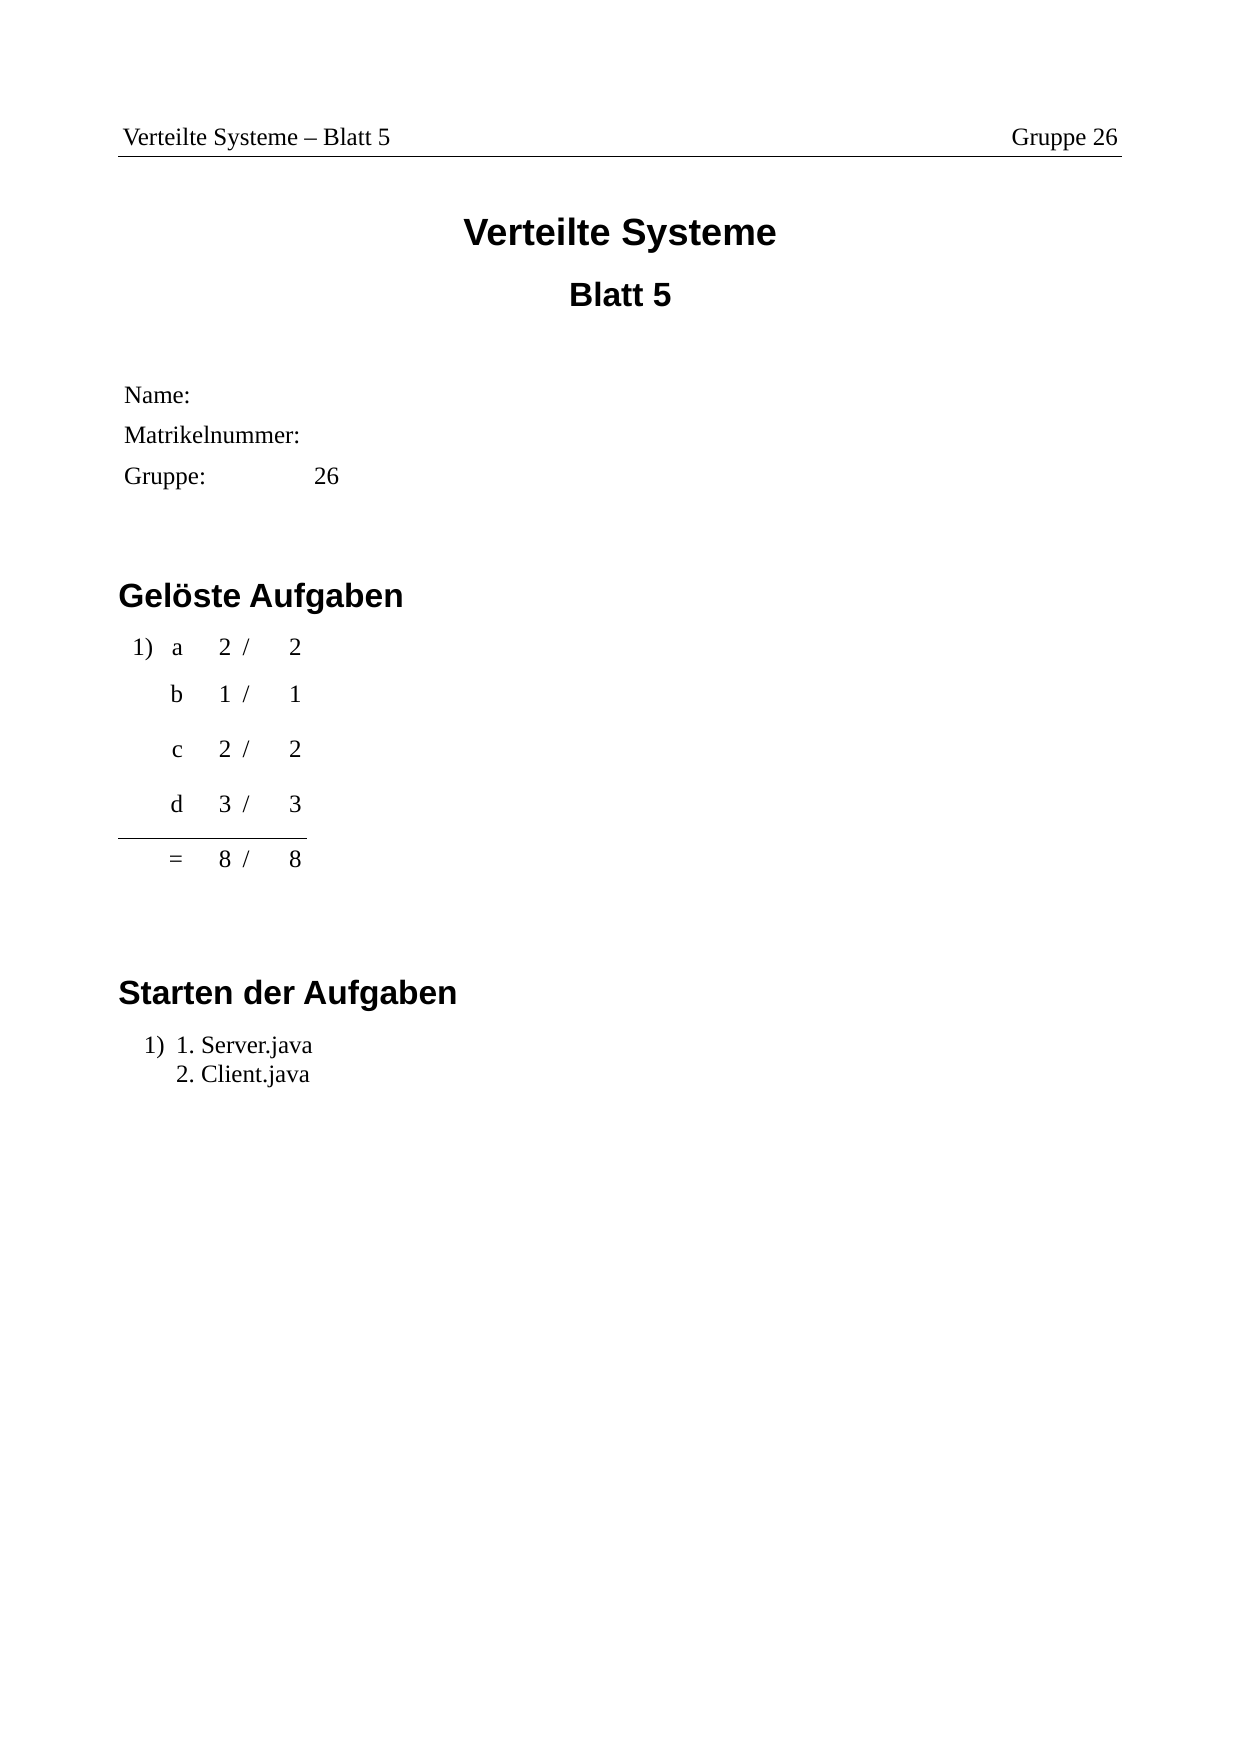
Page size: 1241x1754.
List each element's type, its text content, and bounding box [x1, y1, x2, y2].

table_header 1) [118, 1024, 170, 1093]
table_cell 2 [189, 729, 237, 783]
subtitle Blatt 5 [118, 274, 1122, 313]
table_cell / [237, 839, 253, 893]
table_header 1. Server.java 2. Client.java [170, 1024, 672, 1093]
table_header Name: [118, 375, 308, 415]
table_cell = [118, 839, 188, 893]
table_cell d [118, 783, 188, 838]
table_cell Gruppe: [118, 455, 308, 495]
table_header 2 [254, 627, 307, 674]
table_cell / [237, 783, 253, 838]
table_cell / [237, 674, 253, 728]
table_cell 8 [189, 839, 237, 893]
table_header 1) a [118, 627, 188, 674]
table_cell 1 [189, 674, 237, 728]
table_header 2 [189, 627, 237, 674]
table_cell 3 [254, 783, 307, 838]
table_cell c [118, 729, 188, 783]
subtitle Verteilte Systeme [118, 210, 1122, 254]
table_cell 8 [254, 839, 307, 893]
table_cell [308, 415, 1122, 455]
table_cell 3 [189, 783, 237, 838]
table_cell 26 [308, 455, 1122, 495]
table_cell Matrikelnummer: [118, 415, 308, 455]
table_cell 2 [254, 729, 307, 783]
subtitle Gelöste Aufgaben [118, 576, 1122, 614]
subtitle Starten der Aufgaben [118, 973, 1122, 1012]
table_cell / [237, 729, 253, 783]
table_cell b [118, 674, 188, 728]
table_header [308, 375, 1122, 415]
table_header / [237, 627, 253, 674]
table_cell 1 [254, 674, 307, 728]
